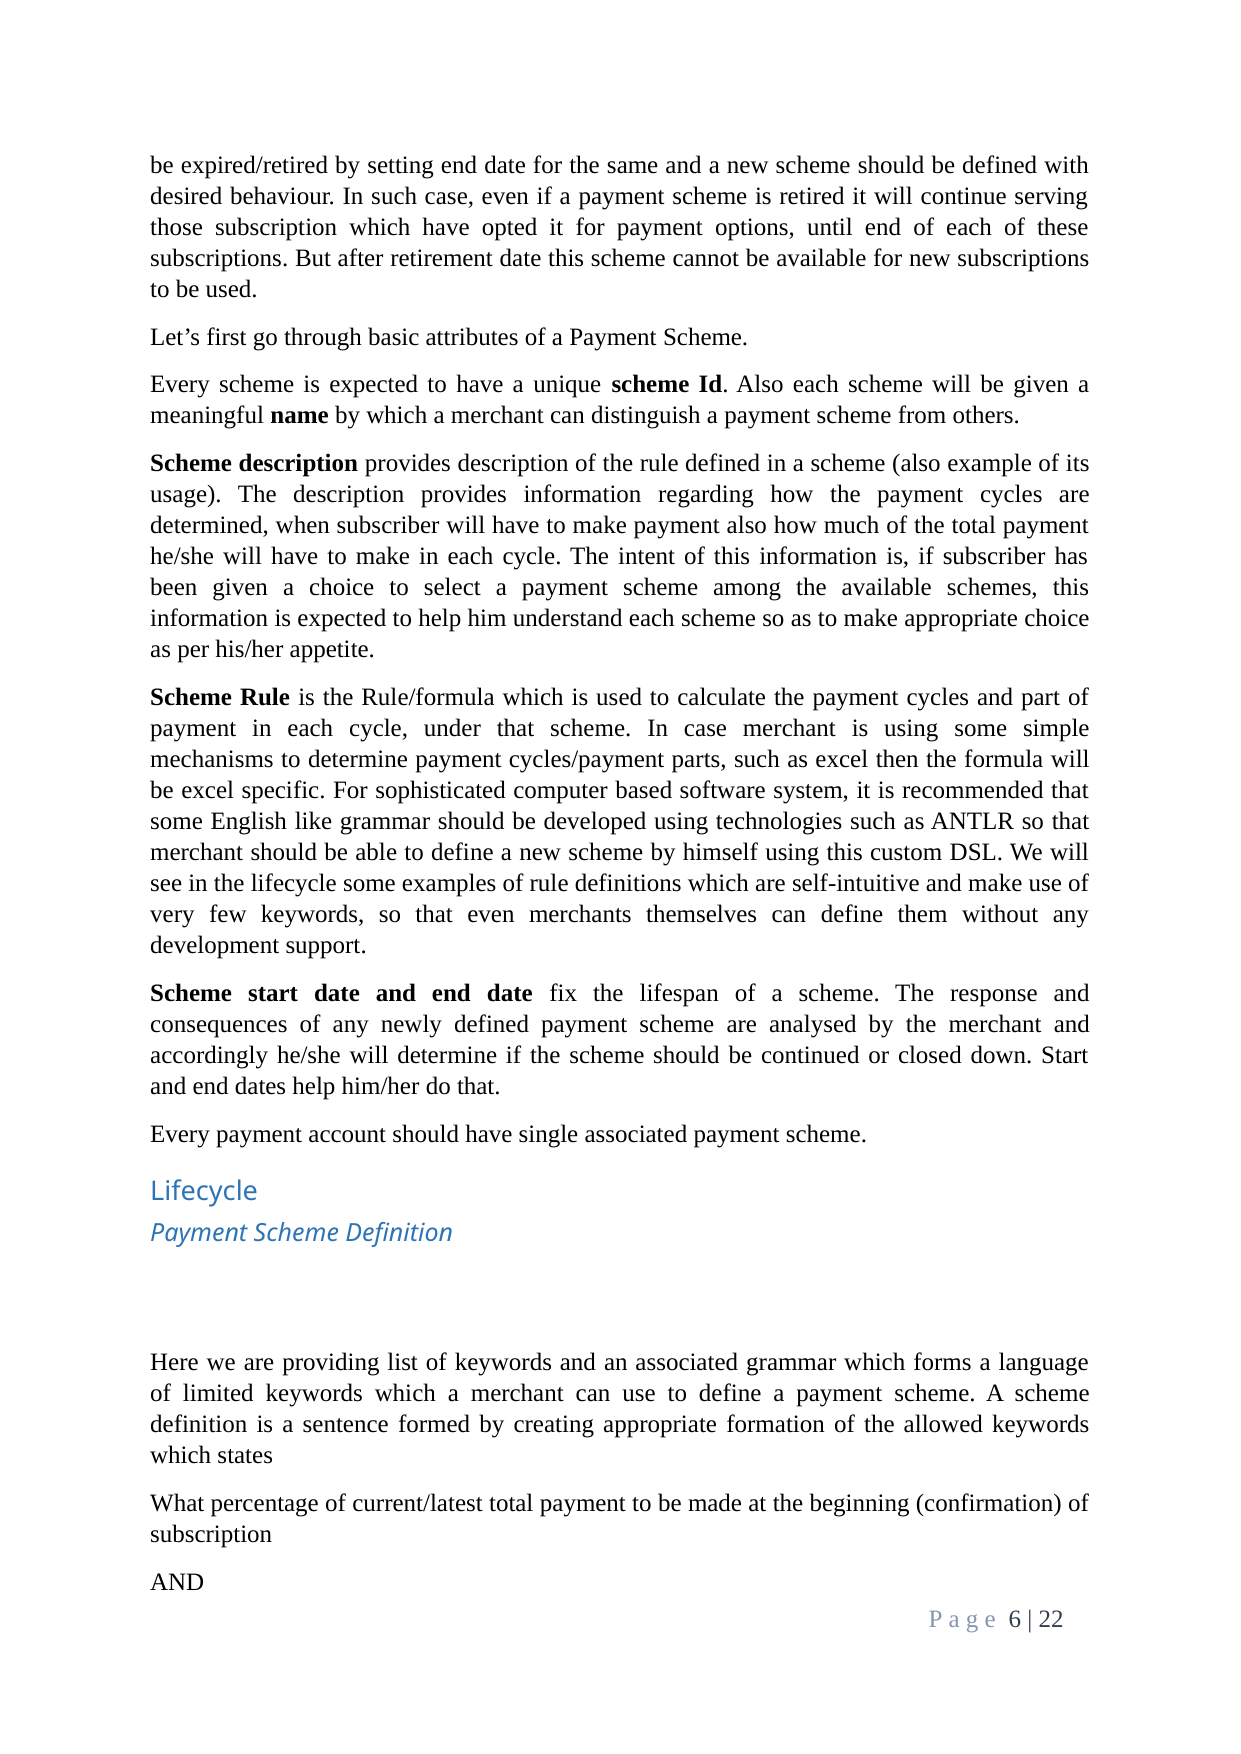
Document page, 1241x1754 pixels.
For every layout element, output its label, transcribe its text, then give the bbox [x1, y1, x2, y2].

text AND [150, 1567, 1090, 1596]
text Every scheme is expected to have a unique scheme Id. Also each scheme will be given a meaningful name by which a merchant can distinguish a payment scheme from others. [150, 369, 1090, 429]
subtitle Payment Scheme Definition [150, 1215, 1090, 1249]
text Scheme start date and end date fix the lifespan of a scheme. The response and consequences of any newly defined payment scheme are analysed by the merchant and accordingly he/she will determine if the scheme should be continued or closed down. Start and end dates help him/her do that. [150, 978, 1090, 1100]
subtitle Lifecycle [150, 1171, 1090, 1208]
text Here we are providing list of keywords and an associated grammar which forms a language of limited keywords which a merchant can use to define a payment scheme. A scheme definition is a sentence formed by creating appropriate formation of the allowed keywords which states [150, 1347, 1090, 1469]
text Scheme Rule is the Rule/formula which is used to calculate the payment cycles and part of payment in each cycle, under that scheme. In case merchant is using some simple mechanisms to determine payment cycles/payment parts, such as excel then the formula will be excel specific. For sophisticated computer based software system, it is recommended that some English like grammar should be developed using technologies such as ANTLR so that merchant should be able to define a new scheme by himself using this custom DSL. We will see in the lifecycle some examples of rule definitions which are self-intuitive and make use of very few keywords, so that even merchants themselves can define them without any development support. [150, 682, 1090, 959]
text Scheme description provides description of the rule defined in a scheme (also example of its usage). The description provides information regarding how the payment cycles are determined, when subscriber will have to make payment also how much of the total payment he/she will have to make in each cycle. The intent of this information is, if subscriber has been given a choice to select a payment scheme among the available schemes, this information is expected to help him understand each scheme so as to make appropriate choice as per his/her appetite. [150, 448, 1090, 663]
text Let’s first go through basic attributes of a Payment Scheme. [150, 322, 1090, 351]
text What percentage of current/latest total payment to be made at the beginning (confirmation) of subscription [150, 1488, 1090, 1548]
text Every payment account should have single associated payment scheme. [150, 1119, 1090, 1148]
text be expired/retired by setting end date for the same and a new scheme should be defined with desired behaviour. In such case, even if a payment scheme is retired it will continue serving those subscription which have opted it for payment options, until end of each of these subscriptions. But after retirement date this scheme cannot be available for new subscriptions to be used. [150, 150, 1090, 303]
